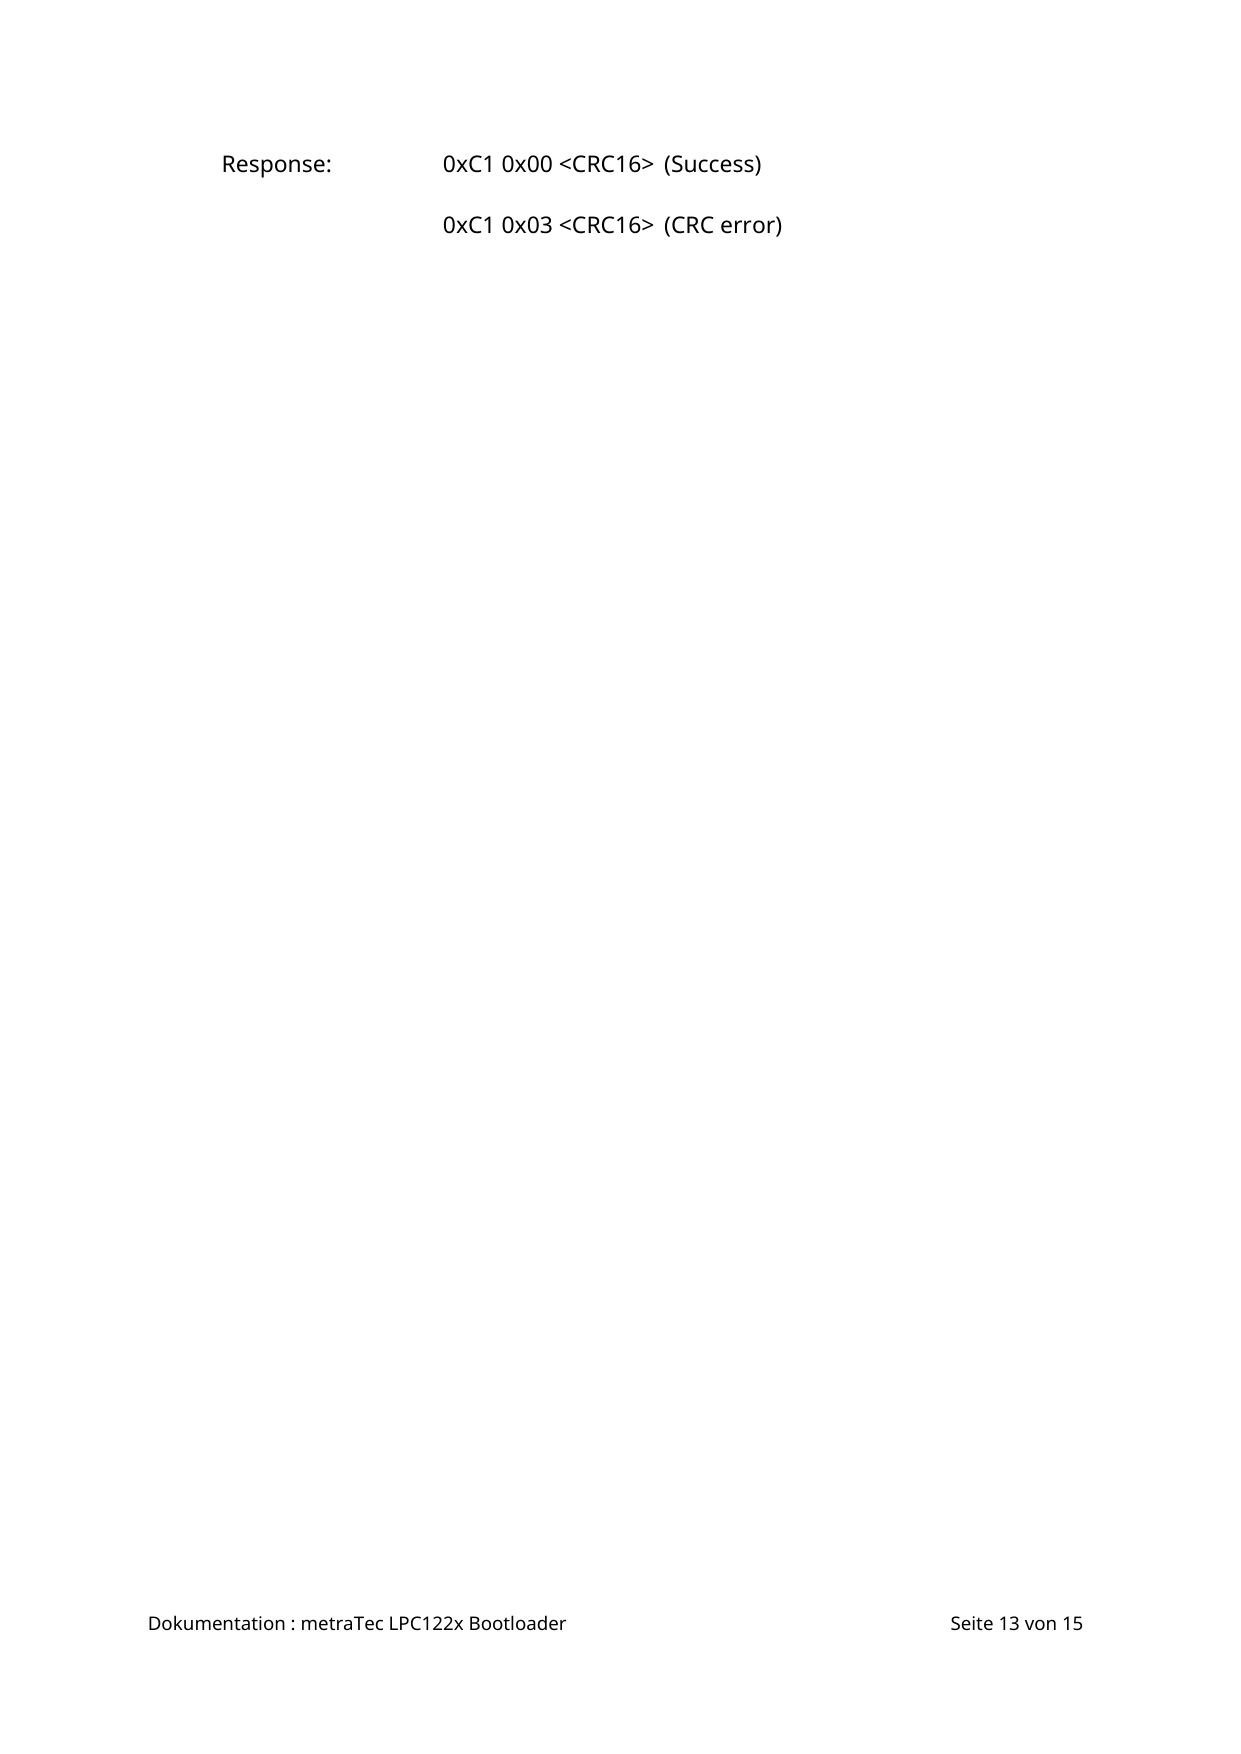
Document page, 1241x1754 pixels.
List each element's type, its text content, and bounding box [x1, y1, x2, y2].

text 0xC1 0x03 <CRC16> (CRC error) [148, 208, 1093, 240]
text Response: 0xC1 0x00 <CRC16> (Success) [148, 148, 1093, 179]
